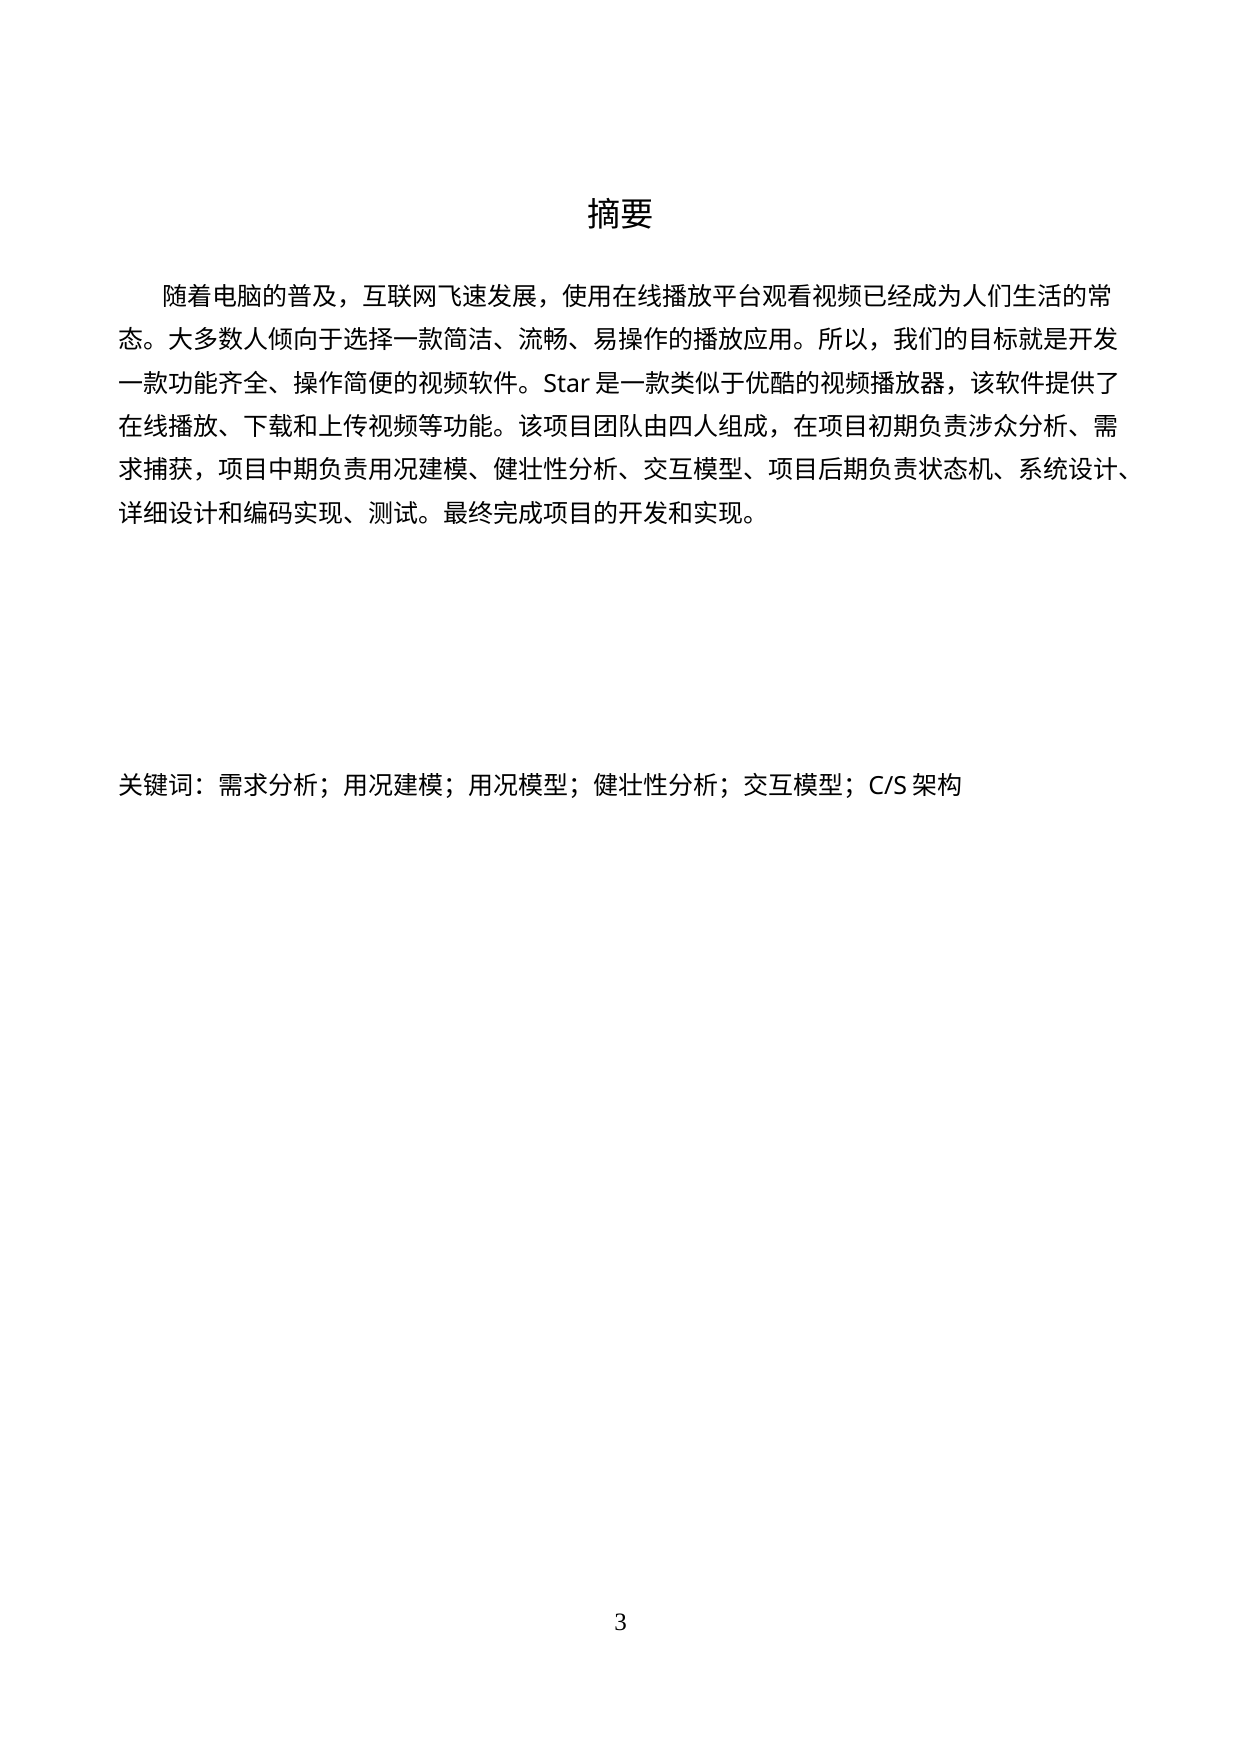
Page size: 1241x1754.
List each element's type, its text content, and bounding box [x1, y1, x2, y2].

text 随着电脑的普及，互联网飞速发展，使用在线播放平台观看视频已经成为人们生活的常态。大多数人倾向于选择一款简洁、流畅、易操作的播放应用。所以，我们的目标就是开发一款功能齐全、操作简便的视频软件。Star是一款类似于优酷的视频播放器，该软件提供了在线播放、下载和上传视频等功能。该项目团队由四人组成，在项目初期负责涉众分析、需求捕获，项目中期负责用况建模、健壮性分析、交互模型、项目后期负责状态机、系统设计、详细设计和编码实现、测试。最终完成项目的开发和实现。 [118, 276, 1123, 529]
subtitle 摘要 [118, 188, 1123, 236]
text 关键词：需求分析；用况建模；用况模型；健壮性分析；交互模型；C/S架构 [118, 765, 1123, 801]
